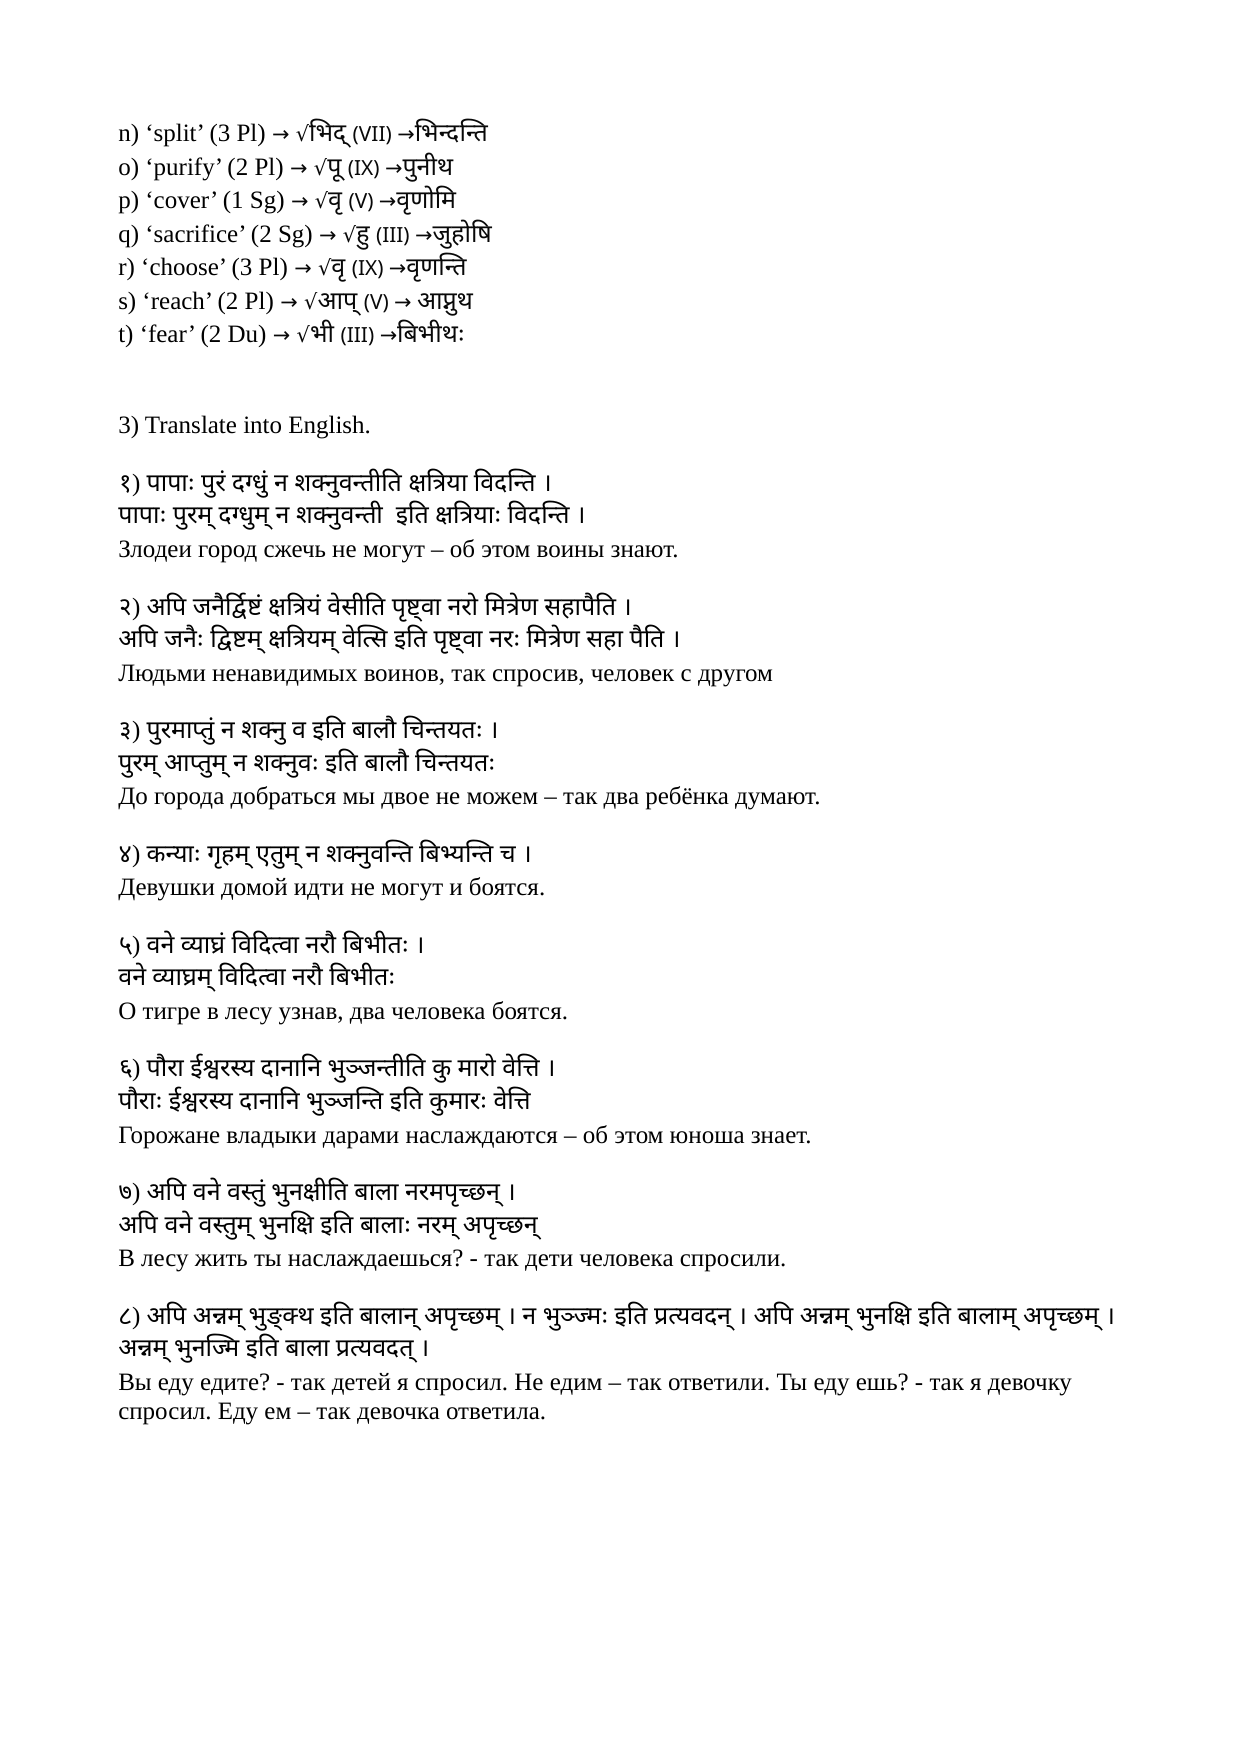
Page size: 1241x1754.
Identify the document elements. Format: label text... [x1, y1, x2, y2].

text В лесу жить ты наслаждаешься? - так дети человека спросили. [118, 1243, 1122, 1272]
text n) ‘split’ (3 Pl) → √भिद् (VII) →भिन्दन्ति [118, 118, 1122, 152]
text t) ‘fear’ (2 Du) → √भी (III) →बिभीथः [118, 319, 1122, 353]
text पापाः पुरम् दग्धुम् न शक्नुवन्ती इति क्षत्रियाः विदन्ति । [118, 501, 1122, 534]
text Людьми ненавидимых воинов, так спросив, человек с другом [118, 658, 1122, 686]
text ४) कन्याः गृहम् एतुम् न शक्नुवन्ति बिभ्यन्ति च । [118, 839, 1122, 872]
text Девушки домой идти не могут и боятся. [118, 872, 1122, 901]
text 3) Translate into English. [118, 410, 1122, 439]
text पुरम् आप्तुम् न शक्नुवः इति बालौ चिन्तयतः [118, 749, 1122, 781]
text До города добраться мы двое не можем – так два ребёнка думают. [118, 781, 1122, 810]
text वने व्याघ्रम् विदित्वा नरौ बिभीतः [118, 963, 1122, 996]
text Горожане владыки дарами наслаждаются – об этом юноша знает. [118, 1120, 1122, 1148]
text ३) पुरमाप्तुं न शक्नु व इति बालौ चिन्तयतः । [118, 715, 1122, 749]
text r) ‘choose’ (3 Pl) → √वृ (IX) →वृणन्ति [118, 252, 1122, 286]
text q) ‘sacrifice’ (2 Sg) → √हु (III) →जुहोषि [118, 219, 1122, 252]
text ८) अपि अन्नम् भुङ्क्थ इति बालान् अपृच्छम् । न भुञ्ज्मः इति प्रत्यवदन् । अपि अन्नम् भुनक्षि इति बालाम् अपृच्छम् । [118, 1301, 1122, 1334]
text Вы еду едите? - так детей я спросил. Не едим – так ответили. Ты еду ешь? - так я девочку спросил. Еду ем – так девочка ответила. [118, 1367, 1122, 1424]
text p) ‘cover’ (1 Sg) → √वृ (V) →वृणोमि [118, 185, 1122, 219]
text О тигре в лесу узнав, два человека боятся. [118, 996, 1122, 1025]
text Злодеи город сжечь не могут – об этом воины знают. [118, 534, 1122, 563]
text अन्नम् भुनज्मि इति बाला प्रत्यवदत् । [118, 1334, 1122, 1367]
text ६) पौरा ईश्वरस्य दानानि भुञ्जन्तीति कु मारो वेत्ति । [118, 1053, 1122, 1087]
text o) ‘purify’ (2 Pl) → √पू (IX) →पुनीथ [118, 152, 1122, 185]
text ५) वने व्याघ्रं विदित्वा नरौ बिभीतः । [118, 930, 1122, 963]
text १) पापाः पुरं दग्धुं न शक्नुवन्तीति क्षत्रिया विदन्ति । [118, 468, 1122, 501]
text २) अपि जनैर्द्विष्टं क्षत्रियं वेसीति पृष्ट्वा नरो मित्रेण सहापैति । [118, 592, 1122, 625]
text ७) अपि वने वस्तुं भुनक्षीति बाला नरमपृच्छन् । [118, 1177, 1122, 1211]
text s) ‘reach’ (2 Pl) → √आप् (V) → आप्नुथ [118, 286, 1122, 319]
text अपि जनैः द्विष्टम् क्षत्रियम् वेत्सि इति पृष्ट्वा नरः मित्रेण सहा पैति । [118, 625, 1122, 658]
text पौराः ईश्वरस्य दानानि भुञ्जन्ति इति कुमारः वेत्ति [118, 1087, 1122, 1120]
text अपि वने वस्तुम् भुनक्षि इति बालाः नरम् अपृच्छन् [118, 1211, 1122, 1243]
